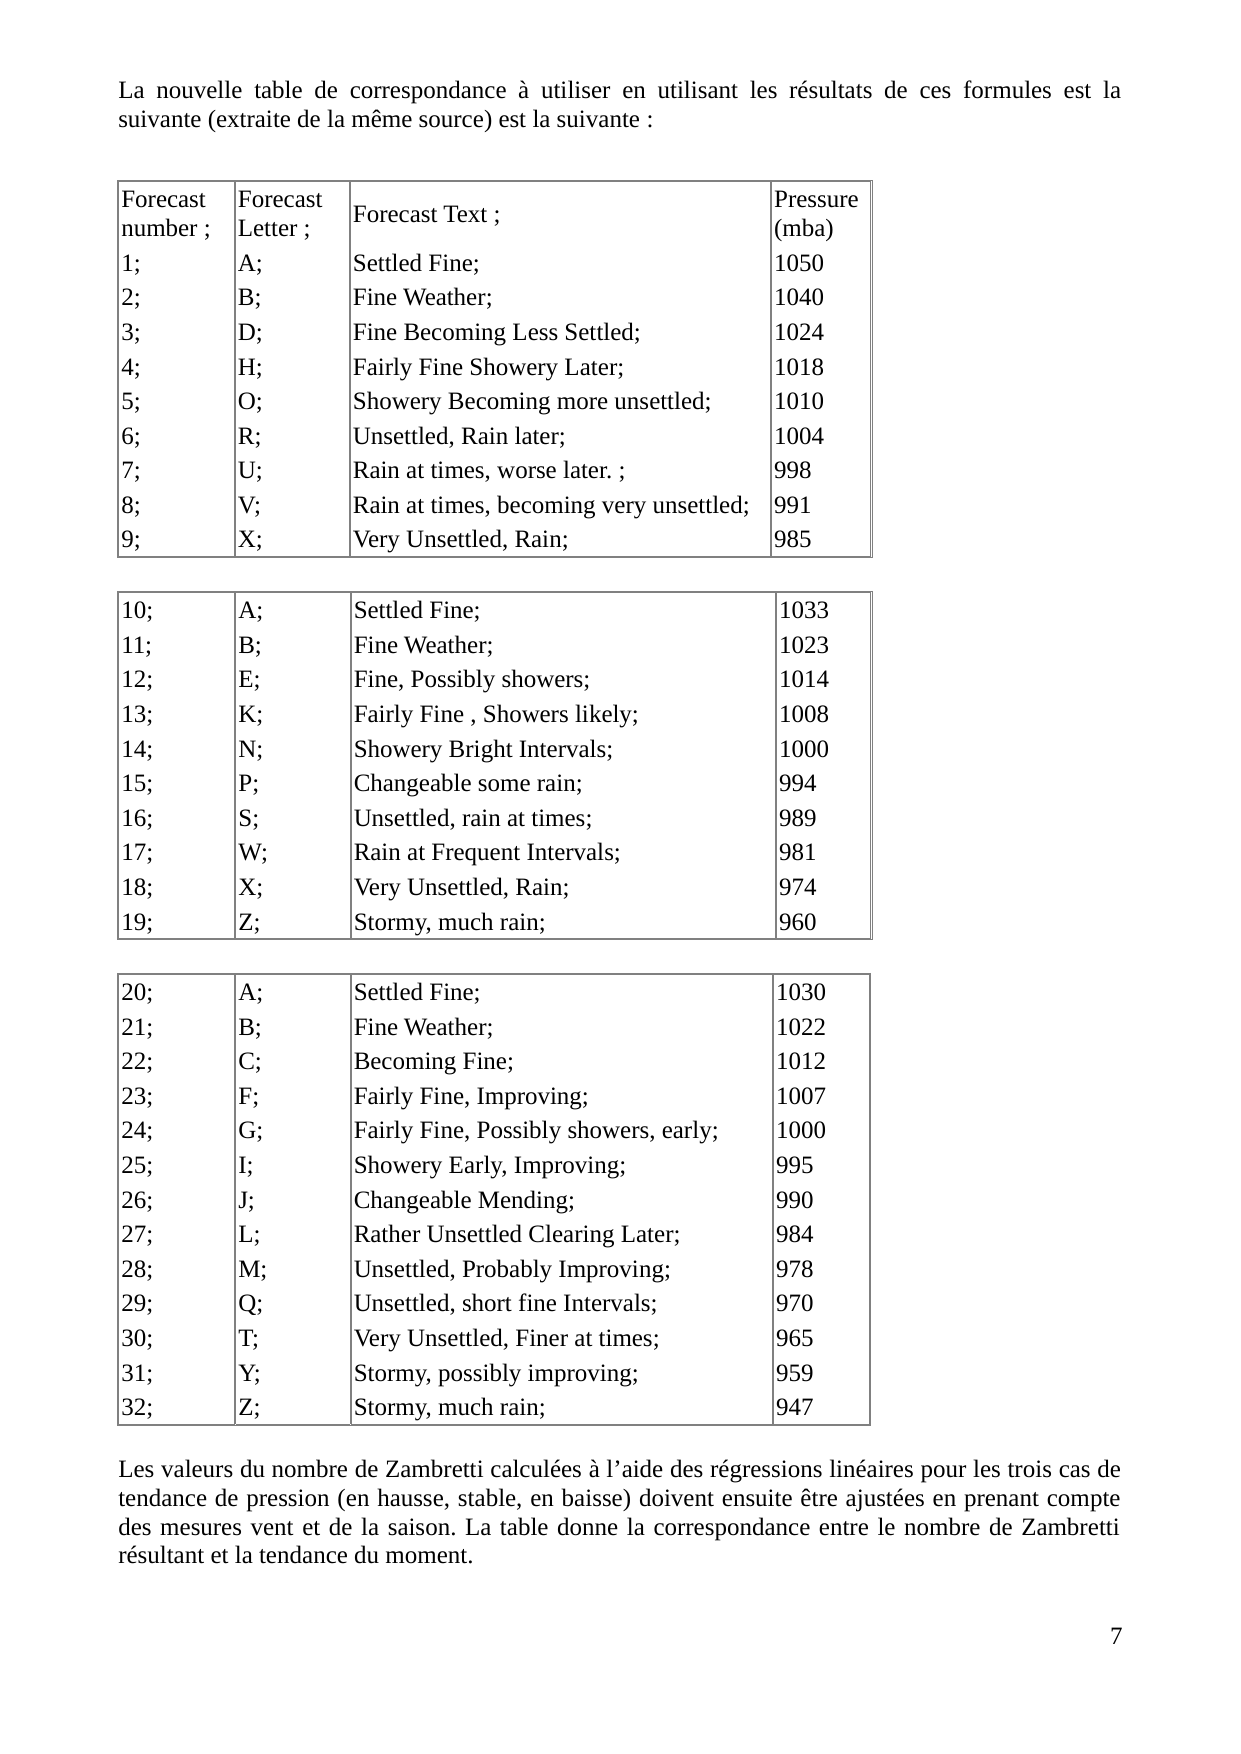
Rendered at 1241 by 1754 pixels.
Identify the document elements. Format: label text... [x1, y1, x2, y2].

table_cell 947 [774, 1389, 869, 1424]
table_cell 31; [119, 1355, 234, 1389]
table_cell Showery Becoming more unsettled; [351, 383, 770, 418]
table_cell 1050 [772, 245, 870, 279]
table_cell K; [236, 696, 350, 731]
table_cell J; [236, 1182, 350, 1216]
table_cell 989 [777, 800, 870, 834]
table_cell A; [236, 245, 349, 279]
table_cell 17; [119, 835, 234, 869]
text Les valeurs du nombre de Zambretti calculées à l’aide des régressions linéaires pour les trois cas de tendance de pression (en hausse, stable, en baisse) doivent ensuite être ajustées en prenant compte des mesures vent et de la saison. La table donne la correspondance entre le nombre de Zambretti résultant et la tendance du moment. [118, 1454, 1122, 1569]
table_cell Z; [236, 904, 350, 938]
table_cell Fairly Fine , Showers likely; [352, 696, 775, 731]
table_cell H; [236, 349, 349, 383]
table_cell 19; [119, 904, 234, 938]
table_cell Fairly Fine, Possibly showers, early; [352, 1113, 772, 1147]
table_cell T; [236, 1320, 350, 1355]
table_cell Fairly Fine, Improving; [352, 1078, 772, 1113]
table_cell 998 [772, 453, 870, 487]
table_header Settled Fine; [352, 593, 775, 627]
table_cell 28; [119, 1251, 234, 1286]
table_cell 16; [119, 800, 234, 834]
table_cell Becoming Fine; [352, 1044, 772, 1078]
table_cell 1007 [774, 1078, 869, 1113]
table_cell Showery Bright Intervals; [352, 731, 775, 765]
table_cell E; [236, 662, 350, 696]
table_cell Stormy, much rain; [352, 904, 775, 938]
table_cell 991 [772, 487, 870, 522]
table_cell Unsettled, Rain later; [351, 418, 770, 452]
table_cell Fairly Fine Showery Later; [351, 349, 770, 383]
table_cell Rather Unsettled Clearing Later; [352, 1216, 772, 1251]
table_cell Z; [236, 1389, 350, 1424]
table_cell 1000 [774, 1113, 869, 1147]
table_cell 22; [119, 1044, 234, 1078]
table_cell 24; [119, 1113, 234, 1147]
table_cell 15; [119, 765, 234, 800]
table_cell Stormy, possibly improving; [352, 1355, 772, 1389]
table_cell 1023 [777, 627, 870, 662]
table_cell R; [236, 418, 349, 452]
table_cell 8; [119, 487, 234, 522]
table_cell O; [236, 383, 349, 418]
table_header Forecast Text ; [351, 182, 770, 245]
table_cell G; [236, 1113, 350, 1147]
table_cell 1024 [772, 314, 870, 349]
table_cell P; [236, 765, 350, 800]
table_cell 9; [119, 522, 234, 556]
table_header A; [236, 975, 350, 1009]
table_cell 32; [119, 1389, 234, 1424]
table_cell X; [236, 522, 349, 556]
table_cell 965 [774, 1320, 869, 1355]
table_cell Y; [236, 1355, 350, 1389]
table_cell Fine Weather; [352, 1009, 772, 1043]
table_cell Fine Weather; [352, 627, 775, 662]
table_cell Unsettled, Probably Improving; [352, 1251, 772, 1286]
table_header Forecast Letter ; [236, 182, 349, 245]
table_cell Changeable Mending; [352, 1182, 772, 1216]
table_cell 12; [119, 662, 234, 696]
table_cell 14; [119, 731, 234, 765]
table_cell Stormy, much rain; [352, 1389, 772, 1424]
table_cell 21; [119, 1009, 234, 1043]
table_cell B; [236, 280, 349, 314]
table_cell 18; [119, 869, 234, 904]
table_cell 1014 [777, 662, 870, 696]
table_cell 1012 [774, 1044, 869, 1078]
table_cell Settled Fine; [351, 245, 770, 279]
table_cell 26; [119, 1182, 234, 1216]
table_cell 29; [119, 1286, 234, 1320]
table_cell Rain at Frequent Intervals; [352, 835, 775, 869]
table_cell D; [236, 314, 349, 349]
table_cell 2; [119, 280, 234, 314]
table_cell N; [236, 731, 350, 765]
table_cell V; [236, 487, 349, 522]
text La nouvelle table de correspondance à utiliser en utilisant les résultats de ces formules est la suivante (extraite de la même source) est la suivante : [118, 75, 1122, 132]
table_header 1033 [777, 593, 870, 627]
table_header Pressure (mba) [772, 182, 870, 245]
table_cell 1018 [772, 349, 870, 383]
table_cell C; [236, 1044, 350, 1078]
table_cell F; [236, 1078, 350, 1113]
table_cell Changeable some rain; [352, 765, 775, 800]
table_cell Unsettled, rain at times; [352, 800, 775, 834]
table_cell Fine Becoming Less Settled; [351, 314, 770, 349]
table_cell 995 [774, 1147, 869, 1182]
table_cell 3; [119, 314, 234, 349]
table_cell Very Unsettled, Rain; [352, 869, 775, 904]
table_cell W; [236, 835, 350, 869]
table_cell 994 [777, 765, 870, 800]
table_header Forecast number ; [119, 182, 234, 245]
table_cell 7; [119, 453, 234, 487]
table_cell 974 [777, 869, 870, 904]
table_cell 27; [119, 1216, 234, 1251]
table_cell 959 [774, 1355, 869, 1389]
table_cell B; [236, 1009, 350, 1043]
table_cell 5; [119, 383, 234, 418]
table_header 10; [119, 593, 234, 627]
table_cell 1010 [772, 383, 870, 418]
table_cell 23; [119, 1078, 234, 1113]
table_cell 981 [777, 835, 870, 869]
table_header A; [236, 593, 350, 627]
table_cell 978 [774, 1251, 869, 1286]
table_cell Very Unsettled, Finer at times; [352, 1320, 772, 1355]
table_cell X; [236, 869, 350, 904]
table_cell 970 [774, 1286, 869, 1320]
table_cell Fine Weather; [351, 280, 770, 314]
table_cell Fine, Possibly showers; [352, 662, 775, 696]
table_cell 30; [119, 1320, 234, 1355]
table_cell Q; [236, 1286, 350, 1320]
table_cell 4; [119, 349, 234, 383]
table_cell I; [236, 1147, 350, 1182]
table_cell L; [236, 1216, 350, 1251]
table_cell B; [236, 627, 350, 662]
table_cell Unsettled, short fine Intervals; [352, 1286, 772, 1320]
table_cell 960 [777, 904, 870, 938]
table_cell 11; [119, 627, 234, 662]
table_cell 985 [772, 522, 870, 556]
table_cell S; [236, 800, 350, 834]
table_cell 13; [119, 696, 234, 731]
table_cell Rain at times, worse later. ; [351, 453, 770, 487]
table_cell 25; [119, 1147, 234, 1182]
table_cell 1008 [777, 696, 870, 731]
table_cell 1; [119, 245, 234, 279]
table_cell Showery Early, Improving; [352, 1147, 772, 1182]
table_cell 990 [774, 1182, 869, 1216]
table_cell 984 [774, 1216, 869, 1251]
table_cell 1004 [772, 418, 870, 452]
table_cell 1040 [772, 280, 870, 314]
table_cell 6; [119, 418, 234, 452]
table_header 1030 [774, 975, 869, 1009]
table_cell 1000 [777, 731, 870, 765]
table_header Settled Fine; [352, 975, 772, 1009]
table_cell 1022 [774, 1009, 869, 1043]
table_cell U; [236, 453, 349, 487]
table_header 20; [119, 975, 234, 1009]
table_cell Very Unsettled, Rain; [351, 522, 770, 556]
table_cell Rain at times, becoming very unsettled; [351, 487, 770, 522]
table_cell M; [236, 1251, 350, 1286]
